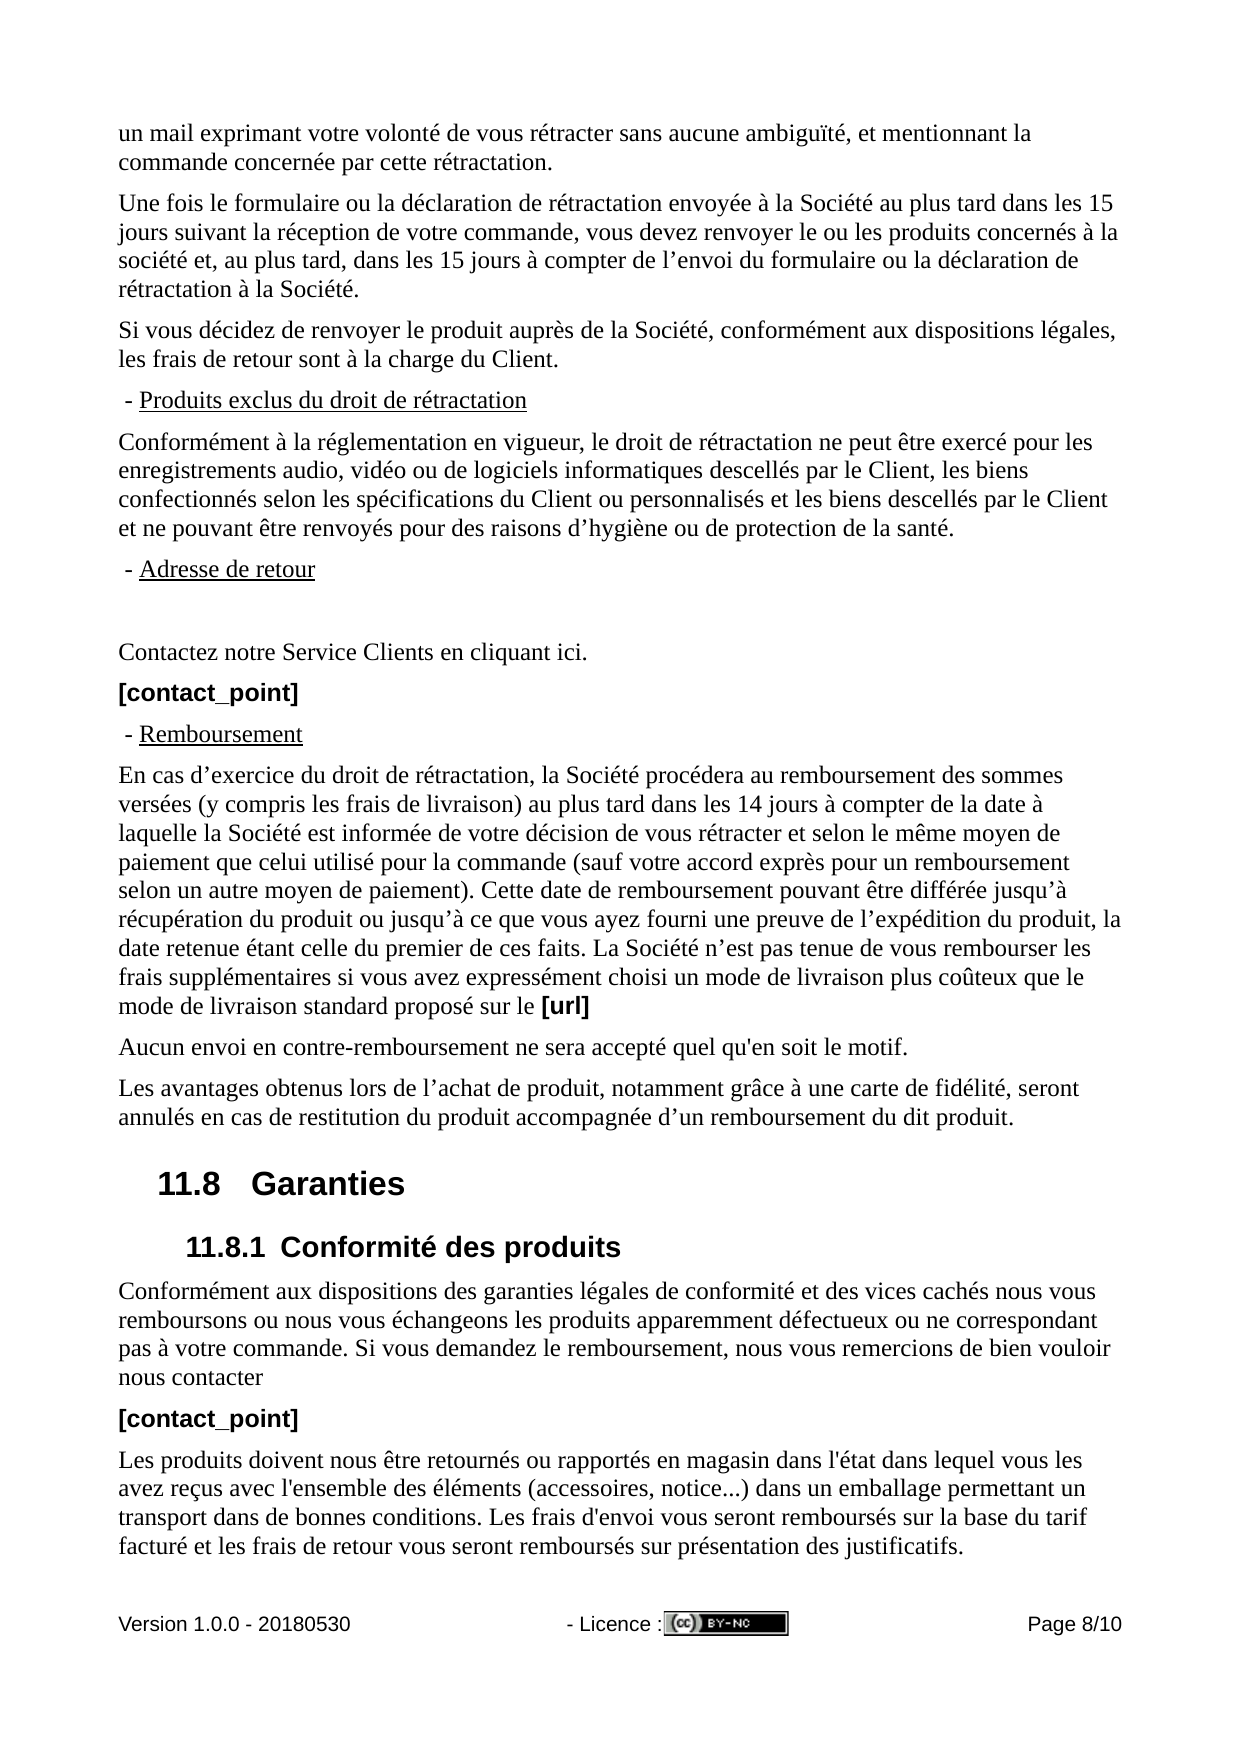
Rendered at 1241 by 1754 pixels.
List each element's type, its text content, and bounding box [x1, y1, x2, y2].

picture [663, 1611, 789, 1636]
text [contact_point] [118, 678, 1122, 707]
subtitle Garanties [148, 1164, 1122, 1203]
text [contact_point] [118, 1403, 1122, 1432]
text Contactez notre Service Clients en cliquant ici. [118, 637, 1122, 666]
text Aucun envoi en contre-remboursement ne sera accepté quel qu'en soit le motif. [118, 1032, 1122, 1061]
text - Adresse de retour [118, 554, 1122, 583]
text - Remboursement [118, 719, 1122, 748]
subtitle Conformité des produits [177, 1230, 1122, 1263]
text En cas d’exercice du droit de rétractation, la Société procédera au remboursement des sommes versées (y compris les frais de livraison) au plus tard dans les 14 jours à compter de la date à laquelle la Société est informée de votre décision de vous rétracter et selon le même moyen de paiement que celui utilisé pour la commande (sauf votre accord exprès pour un remboursement selon un autre moyen de paiement). Cette date de remboursement pouvant être différée jusqu’à récupération du produit ou jusqu’à ce que vous ayez fourni une preuve de l’expédition du produit, la date retenue étant celle du premier de ces faits. La Société n’est pas tenue de vous rembourser les frais supplémentaires si vous avez expressément choisi un mode de livraison plus coûteux que le mode de livraison standard proposé sur le [url] [118, 761, 1122, 1019]
text un mail exprimant votre volonté de vous rétracter sans aucune ambiguïté, et mentionnant la commande concernée par cette rétractation. [118, 118, 1122, 176]
text Conformément à la réglementation en vigueur, le droit de rétractation ne peut être exercé pour les enregistrements audio, vidéo ou de logiciels informatiques descellés par le Client, les biens confectionnés selon les spécifications du Client ou personnalisés et les biens descellés par le Client et ne pouvant être renvoyés pour des raisons d’hygiène ou de protection de la santé. [118, 427, 1122, 542]
text Les avantages obtenus lors de l’achat de produit, notamment grâce à une carte de fidélité, seront annulés en cas de restitution du produit accompagnée d’un remboursement du dit produit. [118, 1073, 1122, 1131]
text Conformément aux dispositions des garanties légales de conformité et des vices cachés nous vous remboursons ou nous vous échangeons les produits apparemment défectueux ou ne correspondant pas à votre commande. Si vous demandez le remboursement, nous vous remercions de bien vouloir nous contacter [118, 1276, 1122, 1391]
text Si vous décidez de renvoyer le produit auprès de la Société, conformément aux dispositions légales, les frais de retour sont à la charge du Client. [118, 316, 1122, 373]
text - Produits exclus du droit de rétractation [118, 386, 1122, 414]
text Les produits doivent nous être retournés ou rapportés en magasin dans l'état dans lequel vous les avez reçus avec l'ensemble des éléments (accessoires, notice...) dans un emballage permettant un transport dans de bonnes conditions. Les frais d'envoi vous seront remboursés sur la base du tarif facturé et les frais de retour vous seront remboursés sur présentation des justificatifs. [118, 1445, 1122, 1560]
text Une fois le formulaire ou la déclaration de rétractation envoyée à la Société au plus tard dans les 15 jours suivant la réception de votre commande, vous devez renvoyer le ou les produits concernés à la société et, au plus tard, dans les 15 jours à compter de l’envoi du formulaire ou la déclaration de rétractation à la Société. [118, 188, 1122, 303]
